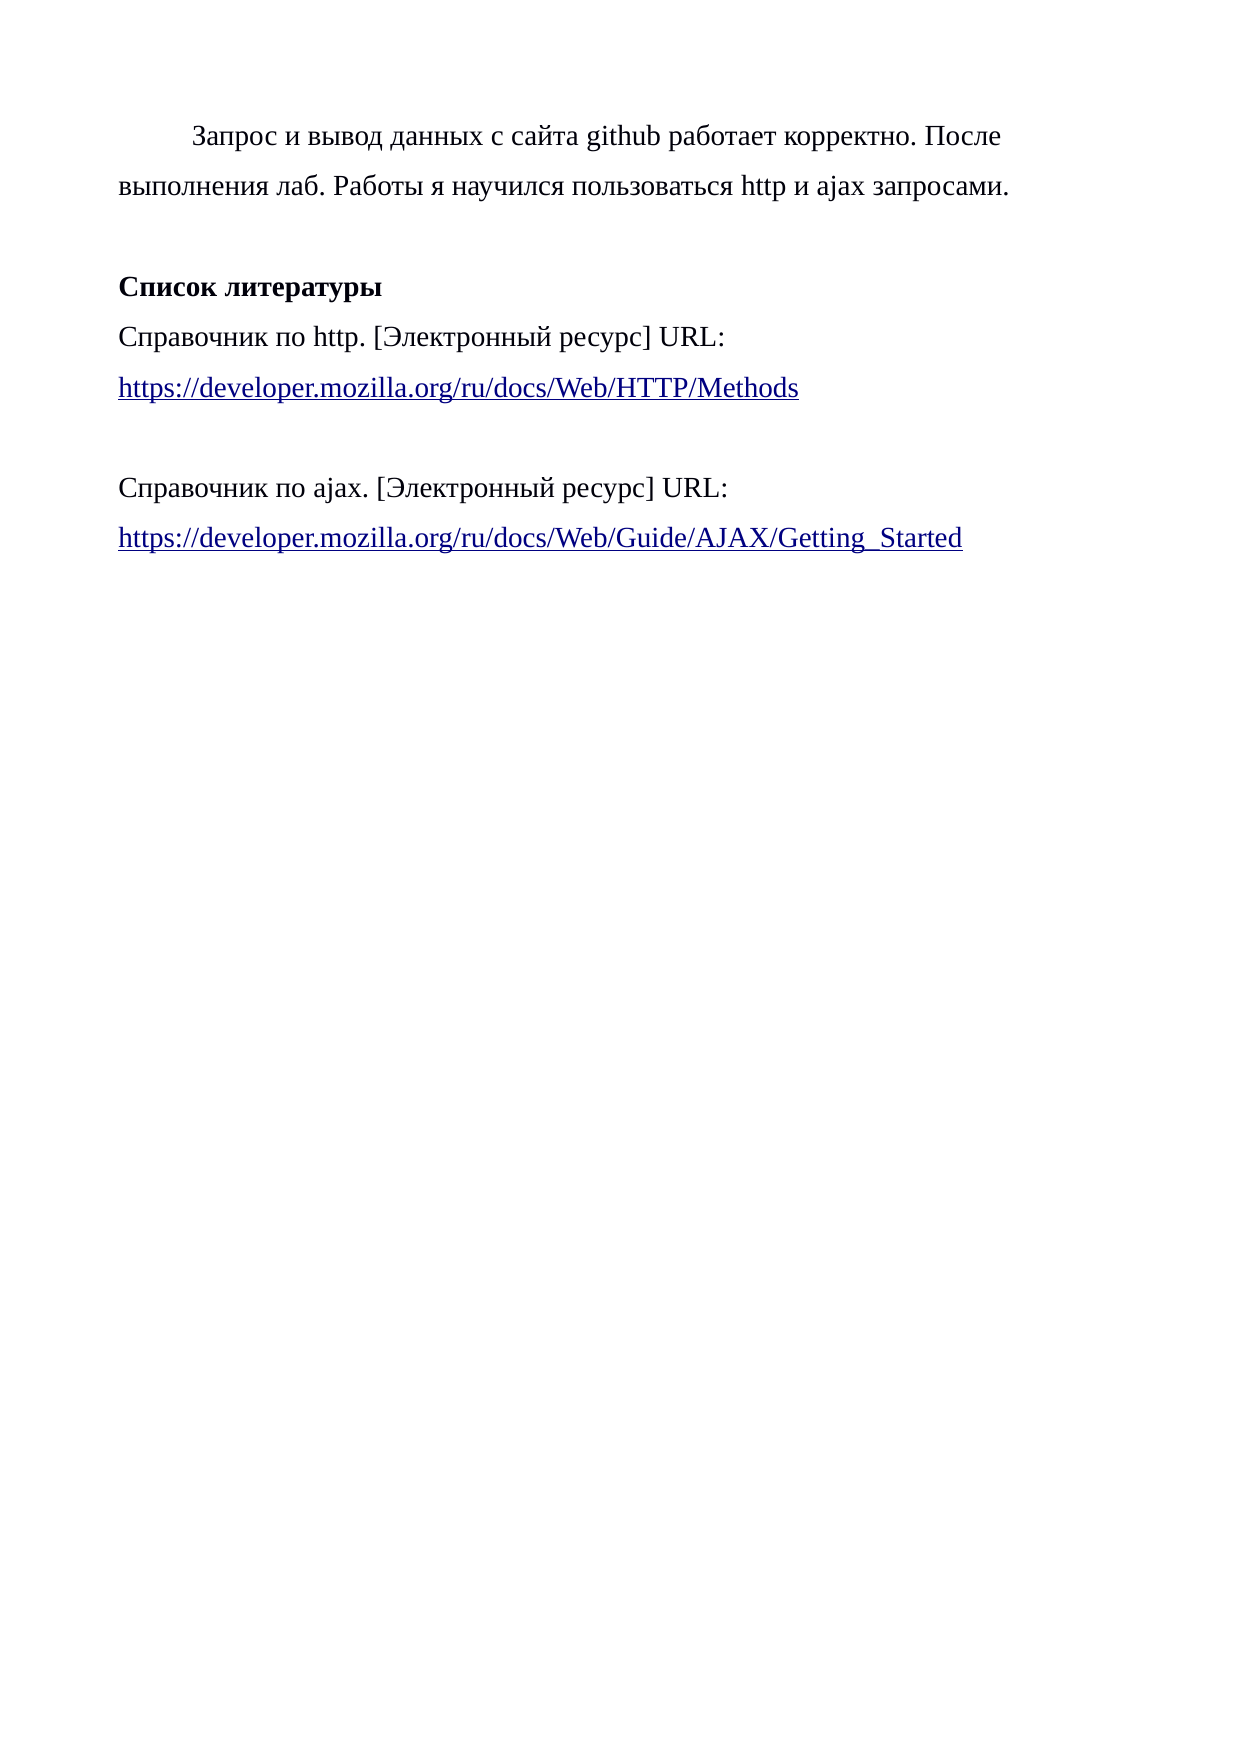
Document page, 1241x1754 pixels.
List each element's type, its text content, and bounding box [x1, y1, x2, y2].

text Список литературы [118, 269, 1122, 303]
text Справочник по ajax. [Электронный ресурс] URL: [118, 470, 1122, 504]
text https://developer.mozilla.org/ru/docs/Web/Guide/AJAX/Getting_Started [118, 521, 1122, 554]
text Запрос и вывод данных с сайта github работает корректно. После выполнения лаб. Работы я научился пользоваться http и ajax запросами. [118, 118, 1122, 202]
text Справочник по http. [Электронный ресурс] URL: https://developer.mozilla.org/ru/docs/Web/HTTP/Methods [118, 319, 1122, 403]
